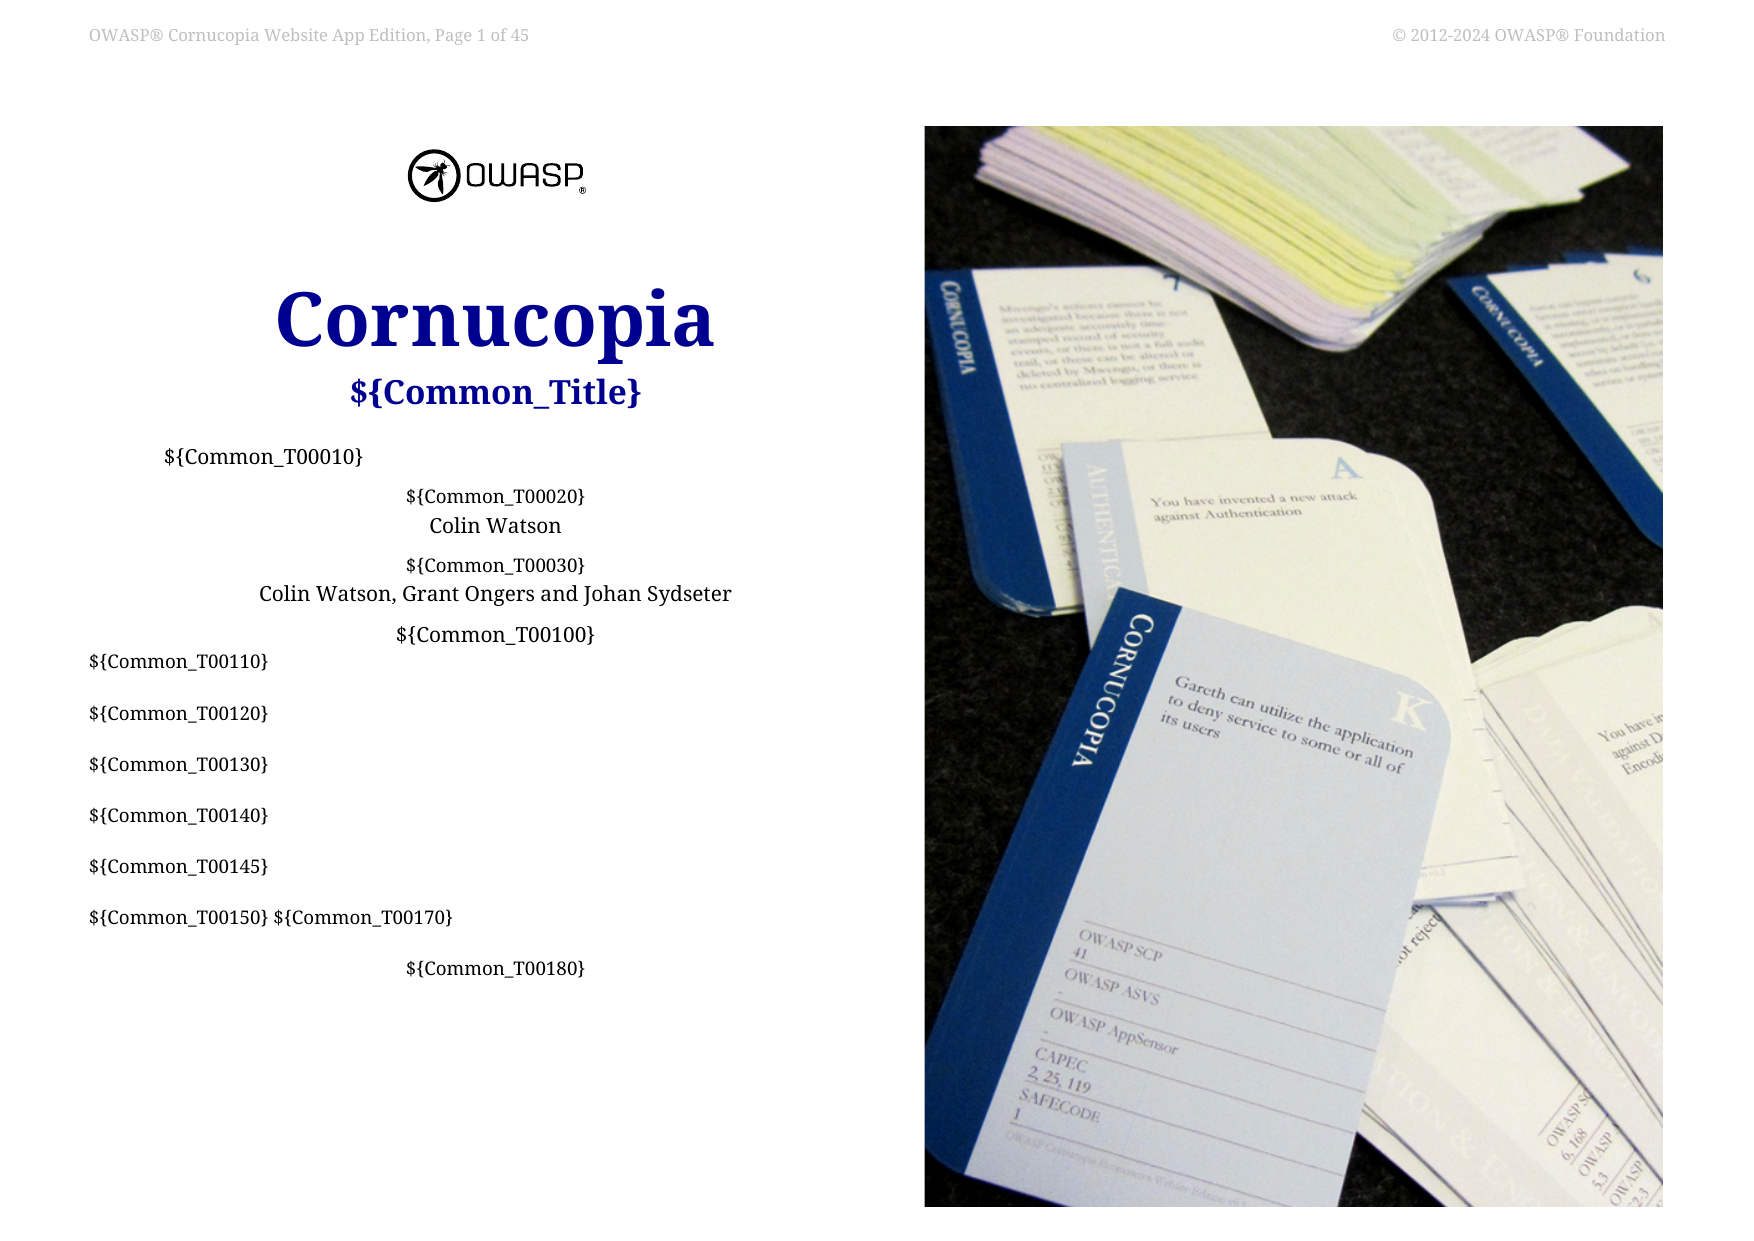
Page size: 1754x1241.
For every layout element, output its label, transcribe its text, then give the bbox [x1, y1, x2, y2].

table_header [1663, 126, 1677, 1206]
picture [924, 126, 1663, 1207]
table_header [913, 126, 924, 1206]
table_header Cornucopia ${Common_Title} ${Common_T00010} ${Common_T00020} Colin Watson ${Common_T00030} Colin Watson, Grant Ongers and Johan Sydseter ${Common_T00100} ${Common_T00110} ${Common_T00120} ${Common_T00130} ${Common_T00140} ${Common_T00145} ${Common_T00150} ${Common_T00170} ${Common_T00180} [78, 126, 913, 1206]
